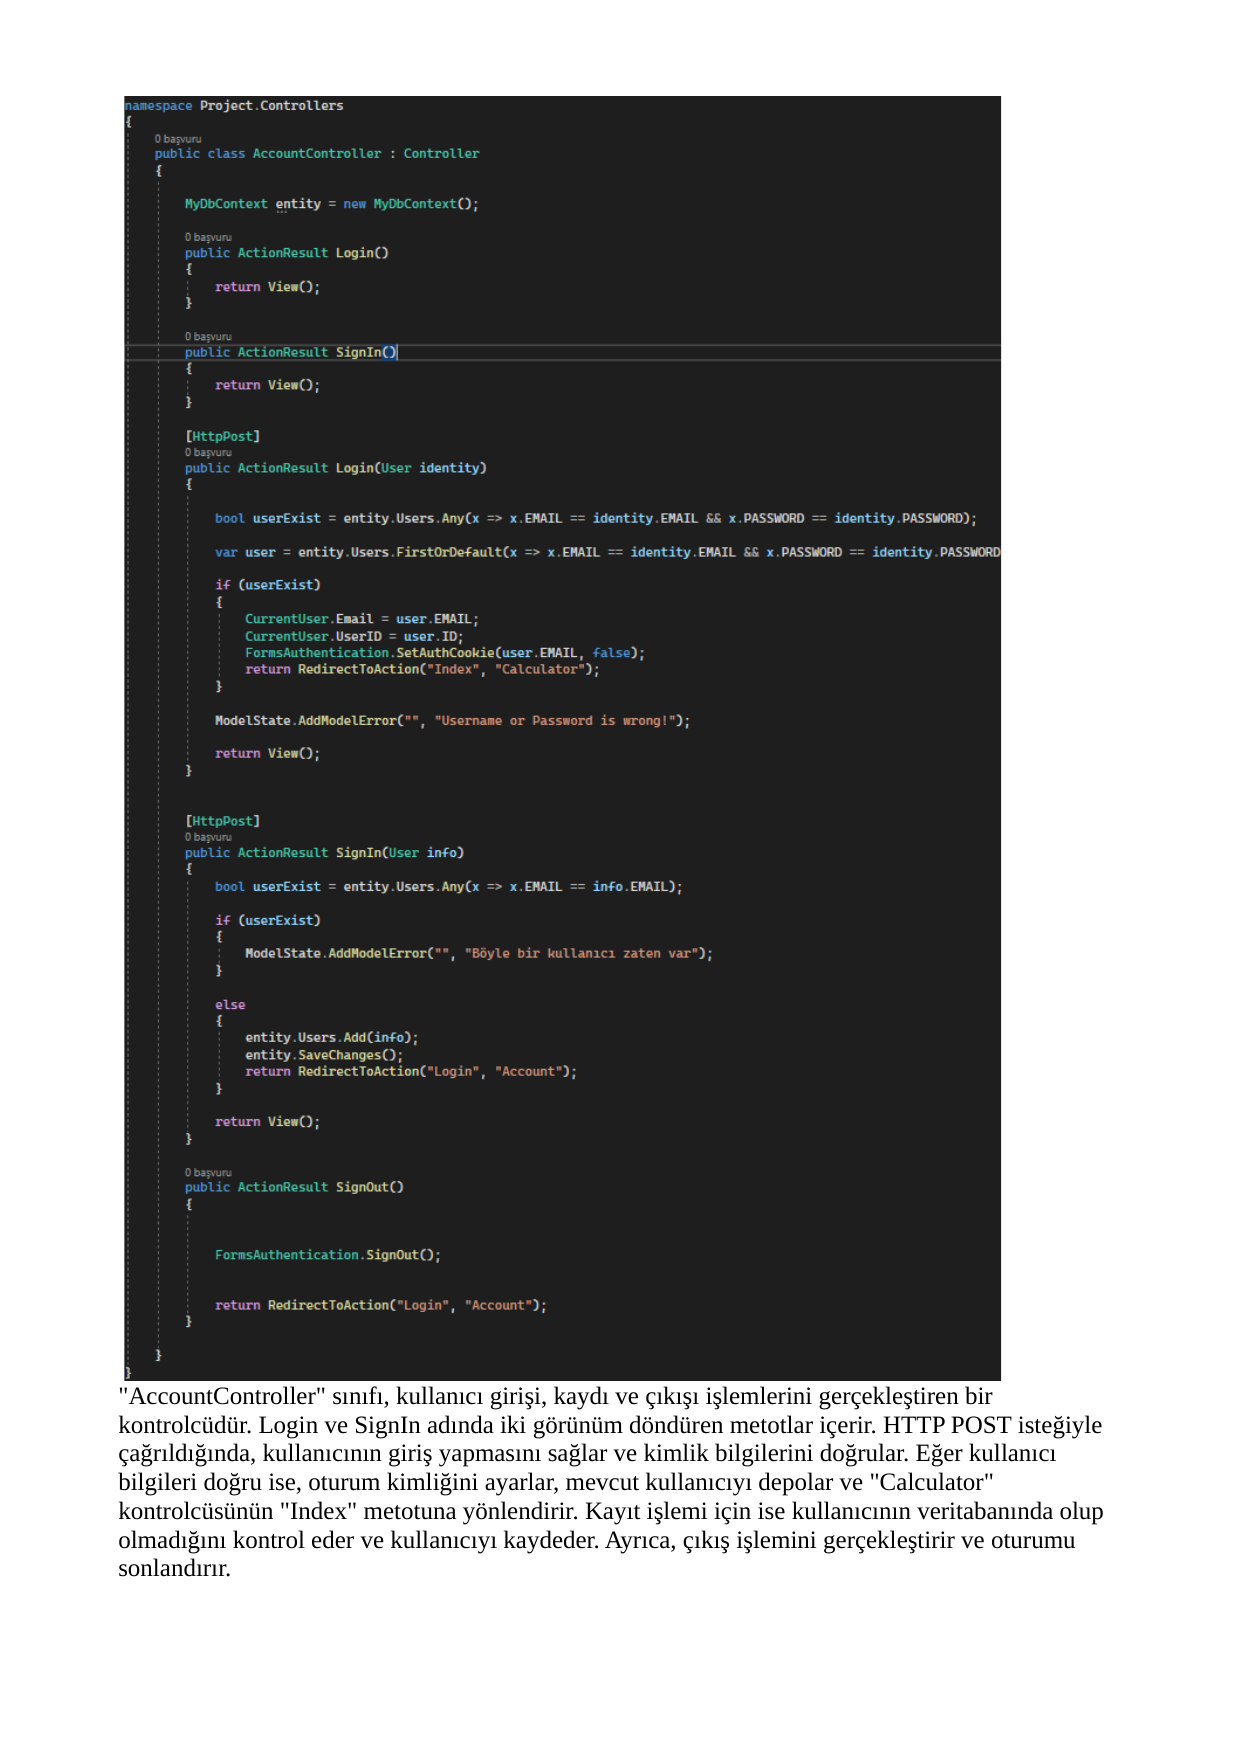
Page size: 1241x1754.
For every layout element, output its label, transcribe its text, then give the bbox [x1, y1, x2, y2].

text "AccountController" sınıfı, kullanıcı girişi, kaydı ve çıkışı işlemlerini gerçekleştiren bir kontrolcüdür. Login ve SignIn adında iki görünüm döndüren metotlar içerir. HTTP POST isteğiyle çağrıldığında, kullanıcının giriş yapmasını sağlar ve kimlik bilgilerini doğrular. Eğer kullanıcı bilgileri doğru ise, oturum kimliğini ayarlar, mevcut kullanıcıyı depolar ve "Calculator" kontrolcüsünün "Index" metotuna yönlendirir. Kayıt işlemi için ise kullanıcının veritabanında olup olmadığını kontrol eder ve kullanıcıyı kaydeder. Ayrıca, çıkış işlemini gerçekleştirir ve oturumu sonlandırır. [118, 147, 1122, 1582]
picture [124, 96, 1002, 1381]
